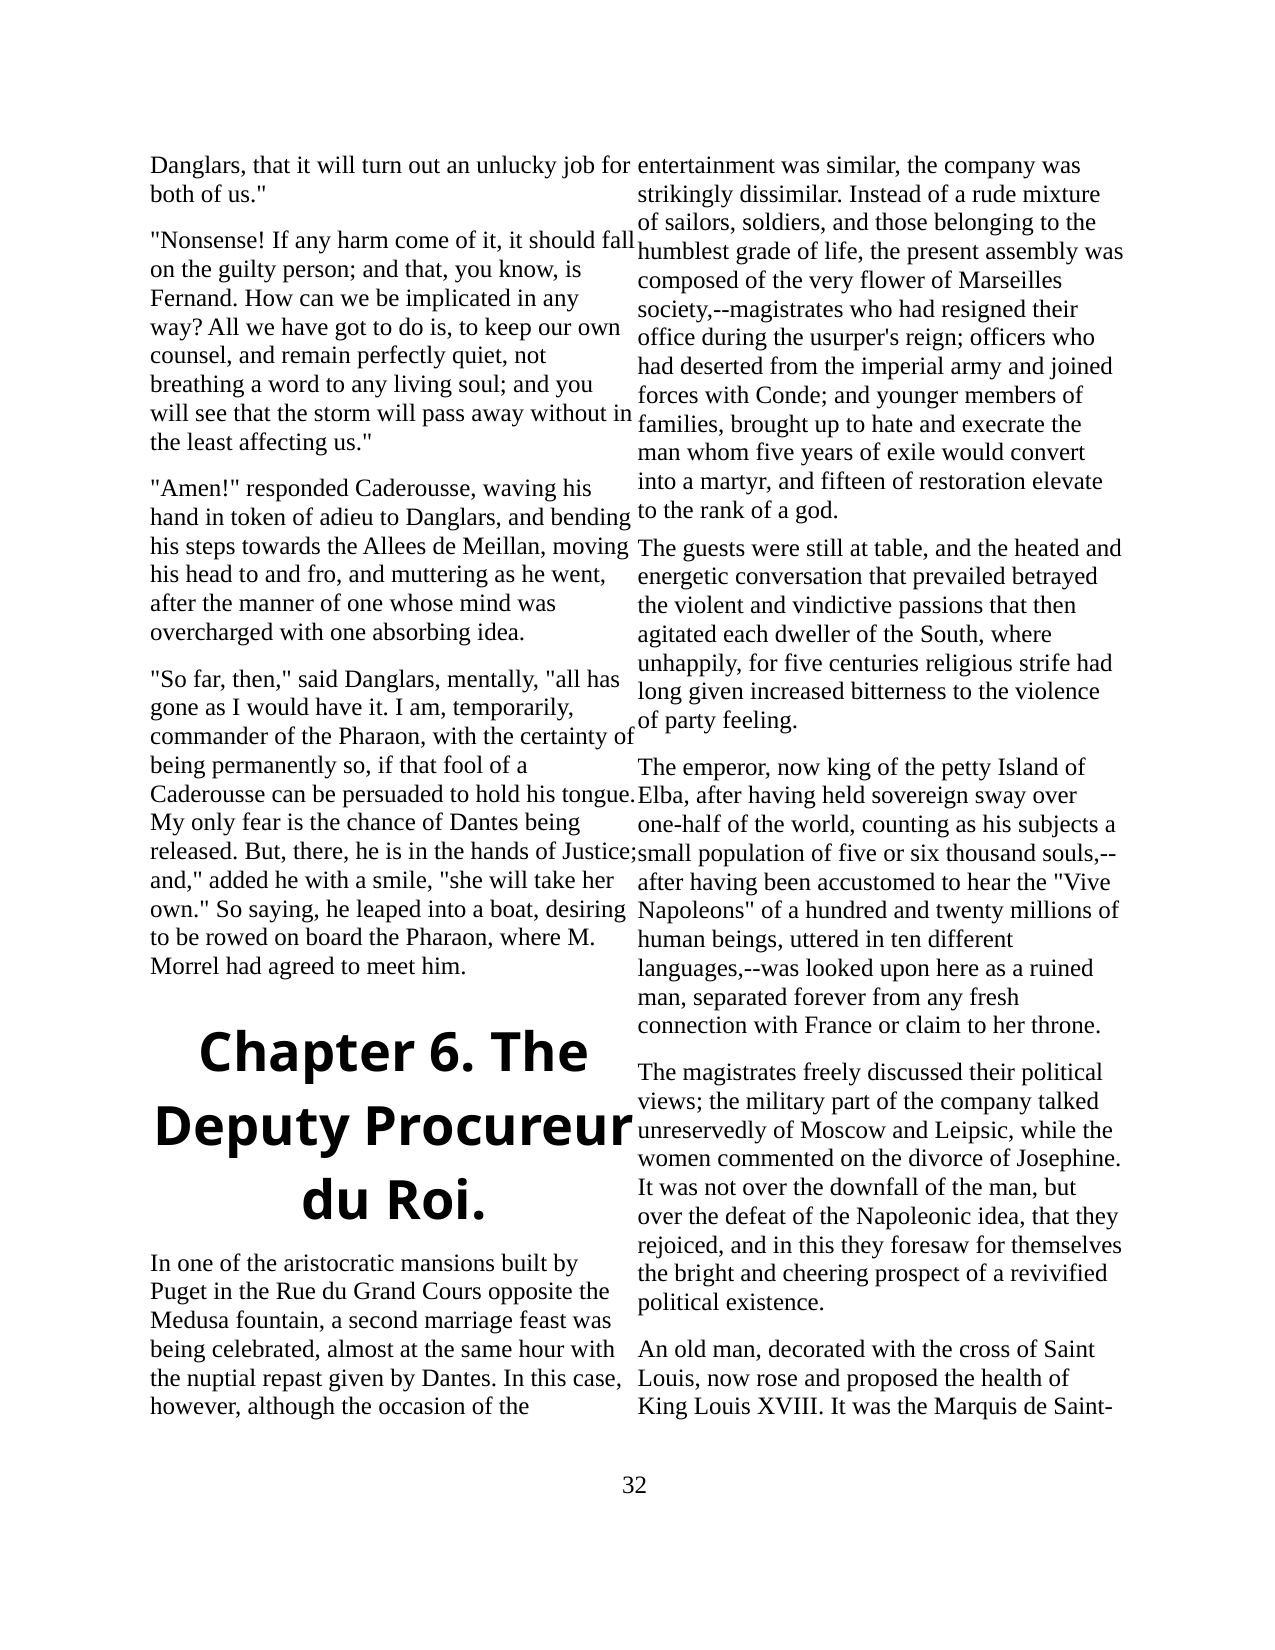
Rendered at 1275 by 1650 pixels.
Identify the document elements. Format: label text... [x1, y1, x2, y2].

text "Amen!" responded Caderousse, waving his hand in token of adieu to Danglars, and bending his steps towards the Allees de Meillan, moving his head to and fro, and muttering as he went, after the manner of one whose mind was overcharged with one absorbing idea. [150, 473, 637, 646]
text The magistrates freely discussed their political views; the military part of the company talked unreservedly of Moscow and Leipsic, while the women commented on the divorce of Josephine. It was not over the downfall of the man, but over the defeat of the Napoleonic idea, that they rejoiced, and in this they foresaw for themselves the bright and cheering prospect of a revivified political existence. [637, 1057, 1125, 1316]
text An old man, decorated with the cross of Saint Louis, now rose and proposed the health of King Louis XVIII. It was the Marquis de Saint- [637, 1334, 1125, 1420]
text In one of the aristocratic mansions built by Puget in the Rue du Grand Cours opposite the Medusa fountain, a second marriage feast was being celebrated, almost at the same hour with the nuptial repast given by Dantes. In this case, however, although the occasion of the [150, 1248, 637, 1420]
text "Nonsense! If any harm come of it, it should fall on the guilty person; and that, you know, is Fernand. How can we be implicated in any way? All we have got to do is, to keep our own counsel, and remain perfectly quiet, not breathing a word to any living soul; and you will see that the storm will pass away without in the least affecting us." [150, 225, 637, 455]
text Danglars, that it will turn out an unlucky job for both of us." [150, 150, 637, 207]
text "So far, then," said Danglars, mentally, "all has gone as I would have it. I am, temporarily, commander of the Pharaon, with the certainty of being permanently so, if that fool of a Caderousse can be persuaded to hold his tongue. My only fear is the chance of Dantes being released. But, there, he is in the hands of Justice; and," added he with a smile, "she will take her own." So saying, he leaped into a boat, desiring to be rowed on board the Pharaon, where M. Morrel had agreed to meet him. [150, 664, 637, 980]
text The emperor, now king of the petty Island of Elba, after having held sovereign sway over one-half of the world, counting as his subjects a small population of five or six thousand souls,--after having been accustomed to hear the "Vive Napoleons" of a hundred and twenty millions of human beings, uttered in ten different languages,--was looked upon here as a ruined man, separated forever from any fresh connection with France or claim to her throne. [637, 752, 1125, 1039]
text entertainment was similar, the company was strikingly dissimilar. Instead of a rude mixture of sailors, soldiers, and those belonging to the humblest grade of life, the present assembly was composed of the very flower of Marseilles society,--magistrates who had resigned their office during the usurper's reign; officers who had deserted from the imperial army and joined forces with Conde; and younger members of families, brought up to hate and execrate the man whom five years of exile would convert into a martyr, and fifteen of restoration elevate to the rank of a god. [637, 150, 1125, 524]
text The guests were still at table, and the heated and energetic conversation that prevailed betrayed the violent and vindictive passions that then agitated each dweller of the South, where unhappily, for five centuries religious strife had long given increased bitterness to the violence of party feeling. [637, 533, 1125, 734]
subtitle Chapter 6. The Deputy Procureur du Roi. [150, 1014, 637, 1235]
